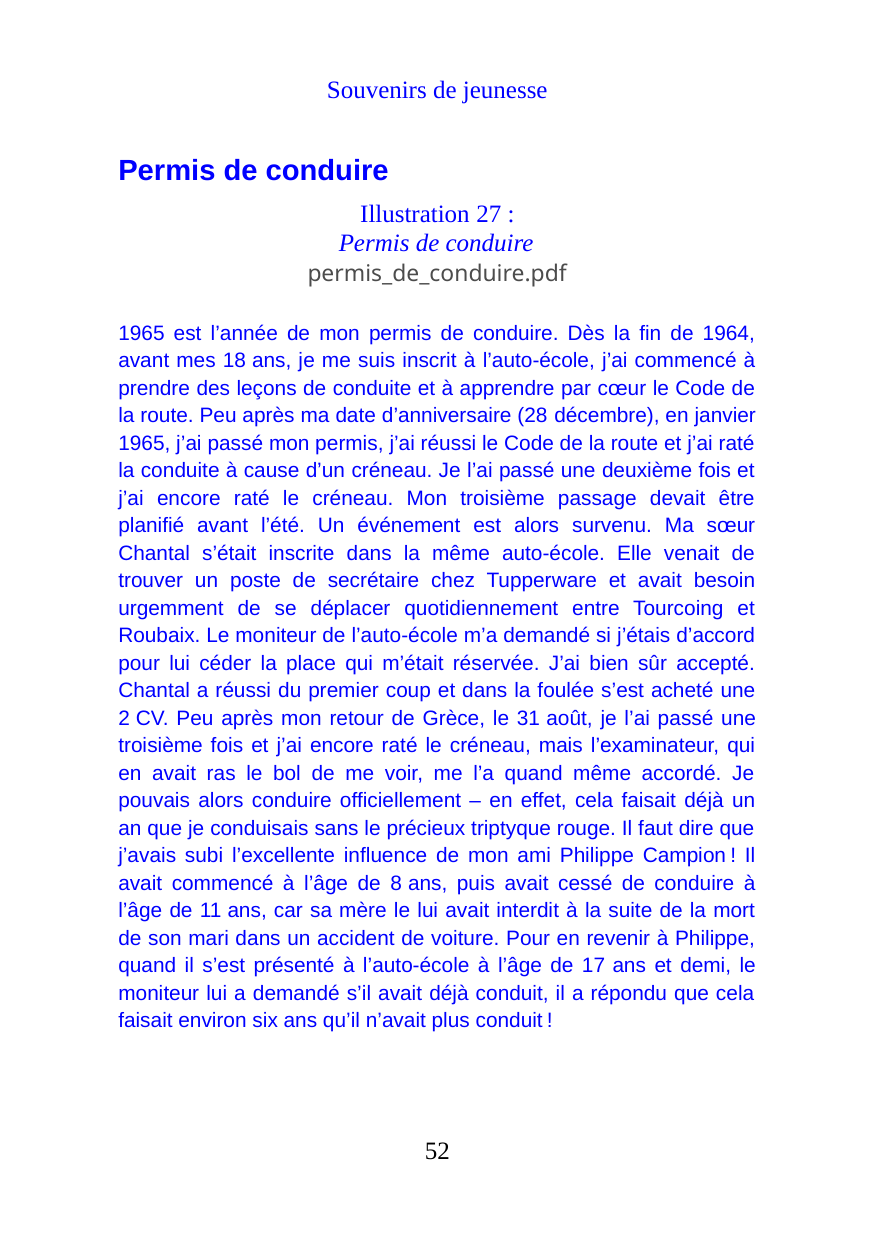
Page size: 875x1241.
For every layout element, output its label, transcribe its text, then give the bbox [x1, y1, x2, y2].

text Permis de conduire [118, 228, 756, 257]
subtitle Permis de conduire [118, 153, 756, 187]
text 1965 est l’année de mon permis de conduire. Dès la fin de 1964, avant mes 18 ans, je me suis inscrit à l’auto-école, j’ai commencé à prendre des leçons de conduite et à apprendre par cœur le Code de la route. Peu après ma date d’anniversaire (28 décembre), en janvier 1965, j’ai passé mon permis, j’ai réussi le Code de la route et j’ai raté la conduite à cause d’un créneau. Je l’ai passé une deuxième fois et j’ai encore raté le créneau. Mon troisième passage devait être planifié avant l’été. Un événement est alors survenu. Ma sœur Chantal s’était inscrite dans la même auto-école. Elle venait de trouver un poste de secrétaire chez Tupperware et avait besoin urgemment de se déplacer quotidiennement entre Tourcoing et Roubaix. Le moniteur de l’auto-école m’a demandé si j’étais d’accord pour lui céder la place qui m’était réservée. J’ai bien sûr accepté. Chantal a réussi du premier coup et dans la foulée s’est acheté une 2 CV. Peu après mon retour de Grèce, le 31 août, je l’ai passé une troisième fois et j’ai encore raté le créneau, mais l’examinateur, qui en avait ras le bol de me voir, me l’a quand même accordé. Je pouvais alors conduire officiellement – en effet, cela faisait déjà un an que je conduisais sans le précieux triptyque rouge. Il faut dire que j’avais subi l’excellente influence de mon ami Philippe Campion ! Il avait commencé à l’âge de 8 ans, puis avait cessé de conduire à l’âge de 11 ans, car sa mère le lui avait interdit à la suite de la mort de son mari dans un accident de voiture. Pour en revenir à Philippe, quand il s’est présenté à l’auto-école à l’âge de 17 ans et demi, le moniteur lui a demandé s’il avait déjà conduit, il a répondu que cela faisait environ six ans qu’il n’avait plus conduit ! [118, 320, 756, 1032]
text permis_de_conduire.pdf [118, 257, 756, 288]
text Illustration 27 : [118, 199, 756, 228]
